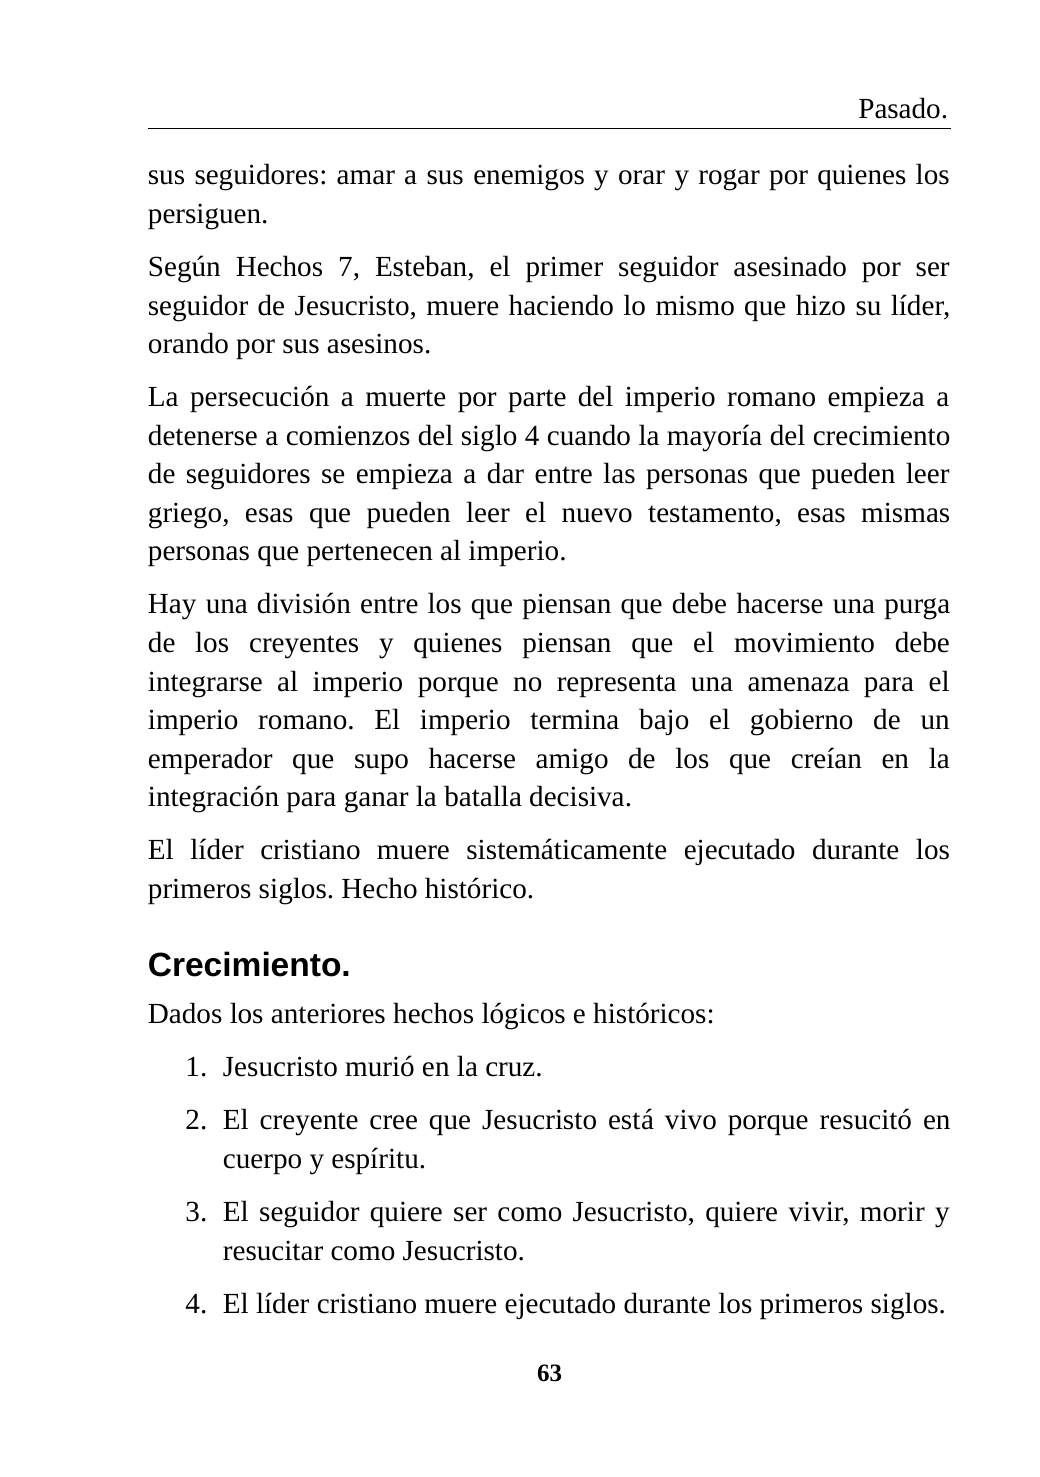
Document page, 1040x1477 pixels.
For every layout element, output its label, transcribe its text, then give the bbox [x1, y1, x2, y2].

text El líder cristiano muere sistemáticamente ejecutado durante los primeros siglos. Hecho histórico. [148, 832, 951, 904]
text Según Hechos 7, Esteban, el primer seguidor asesinado por ser seguidor de Jesucristo, muere haciendo lo mismo que hizo su líder, orando por sus asesinos. [148, 249, 951, 360]
text Dados los anteriores hechos lógicos e históricos: [148, 996, 951, 1030]
list El creyente cree que Jesucristo está vivo porque resucitó en cuerpo y espíritu. [185, 1102, 951, 1174]
text La persecución a muerte por parte del imperio romano empieza a detenerse a comienzos del siglo 4 cuando la mayoría del crecimiento de seguidores se empieza a dar entre las personas que pueden leer griego, esas que pueden leer el nuevo testamento, esas mismas personas que pertenecen al imperio. [148, 379, 951, 567]
subtitle Crecimiento. [148, 945, 951, 984]
text Hay una división entre los que piensan que debe hacerse una purga de los creyentes y quienes piensan que el movimiento debe integrarse al imperio porque no representa una amenaza para el imperio romano. El imperio termina bajo el gobierno de un emperador que supo hacerse amigo de los que creían en la integración para ganar la batalla decisiva. [148, 587, 951, 813]
list El líder cristiano muere ejecutado durante los primeros siglos. [185, 1286, 951, 1319]
text sus seguidores: amar a sus enemigos y orar y rogar por quienes los persiguen. [148, 157, 951, 229]
list El seguidor quiere ser como Jesucristo, quiere vivir, morir y resucitar como Jesucristo. [185, 1194, 951, 1266]
list Jesucristo murió en la cruz. [185, 1049, 951, 1083]
